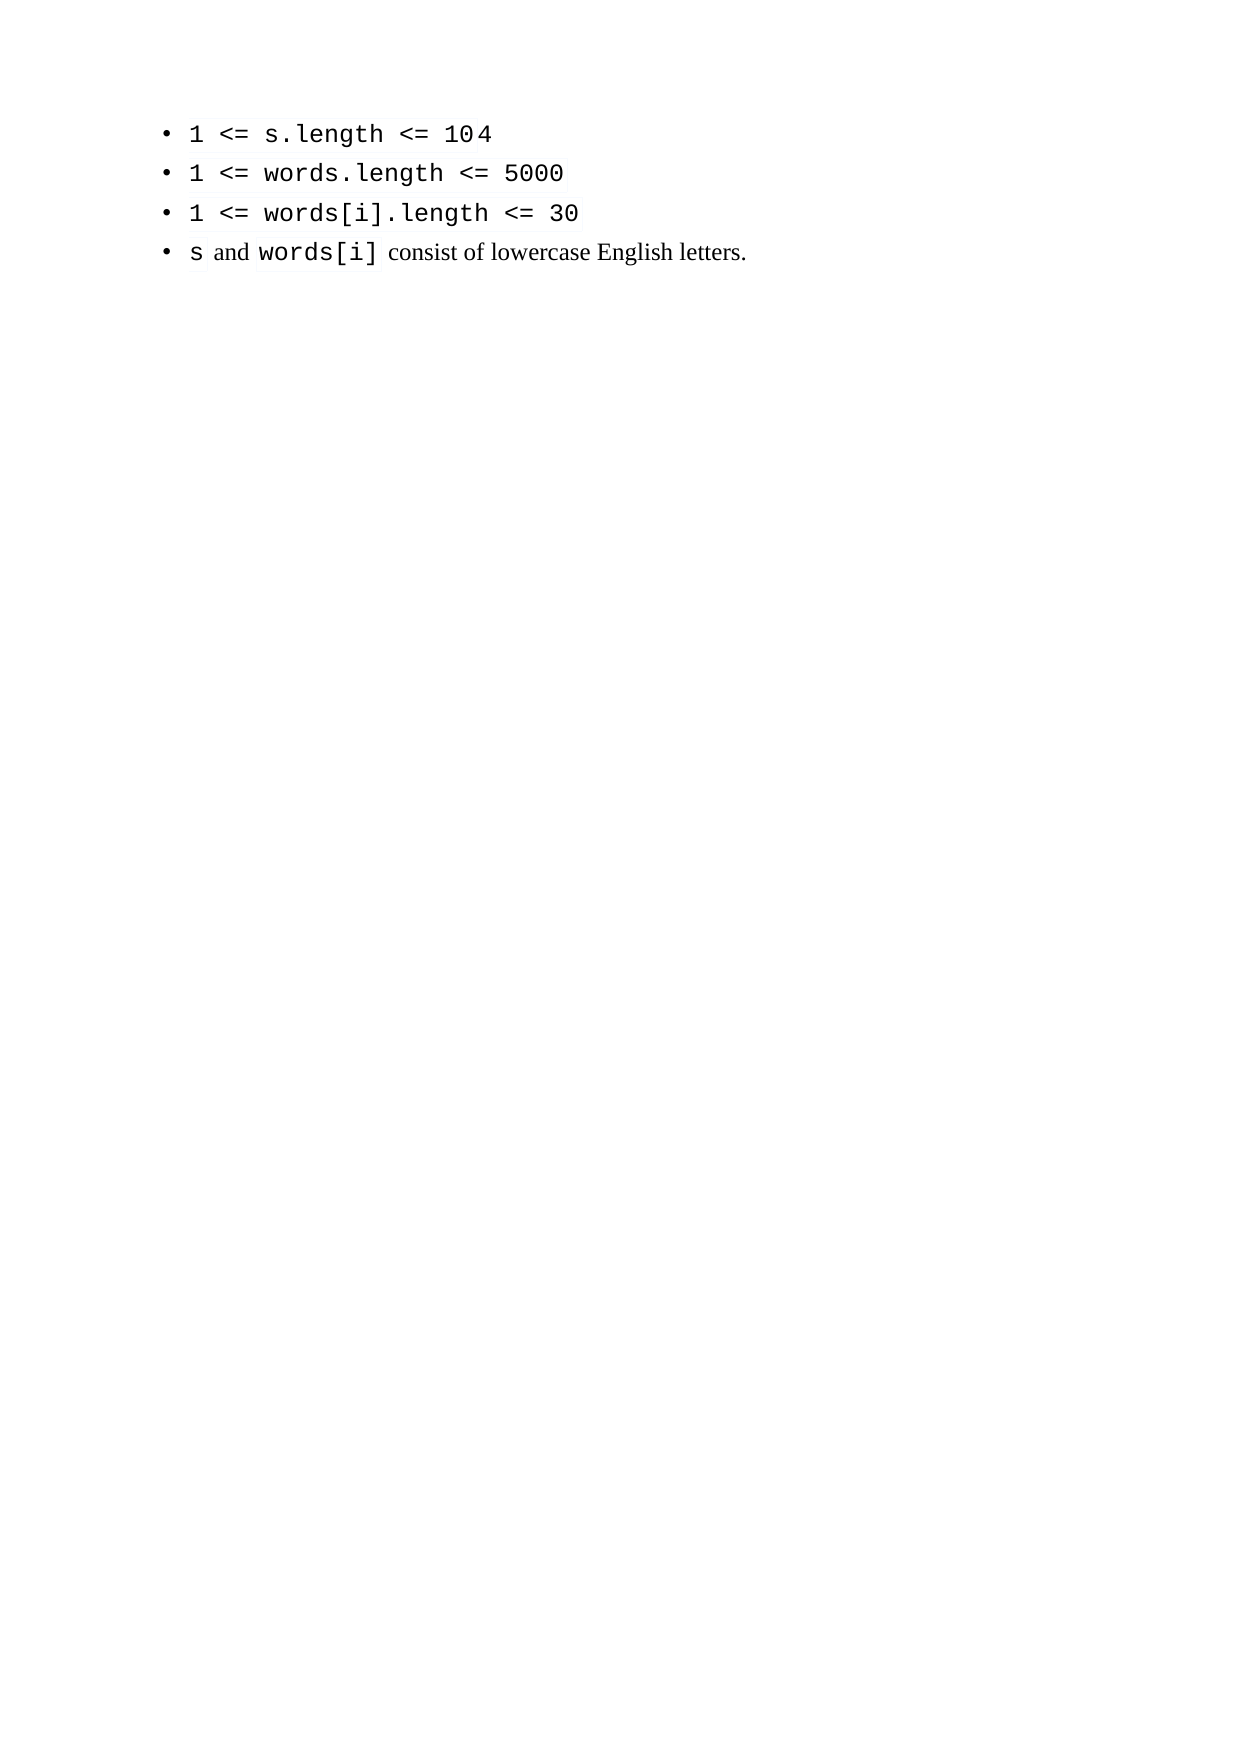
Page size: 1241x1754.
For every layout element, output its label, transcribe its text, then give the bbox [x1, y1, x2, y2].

list 1 <= s.length <= 104 [162, 118, 477, 152]
list [583, 197, 1122, 231]
list [568, 158, 1122, 192]
list s and words[i] consist of lowercase English letters. [162, 237, 207, 271]
list 1 <= s.length <= 104 [478, 118, 1122, 152]
list 1 <= words.length <= 5000 [162, 158, 567, 192]
list 1 <= words[i].length <= 30 [162, 197, 582, 231]
list s and words[i] consist of lowercase English letters. [208, 237, 256, 271]
list s and words[i] consist of lowercase English letters. [382, 237, 1122, 271]
list s and words[i] consist of lowercase English letters. [257, 238, 381, 271]
